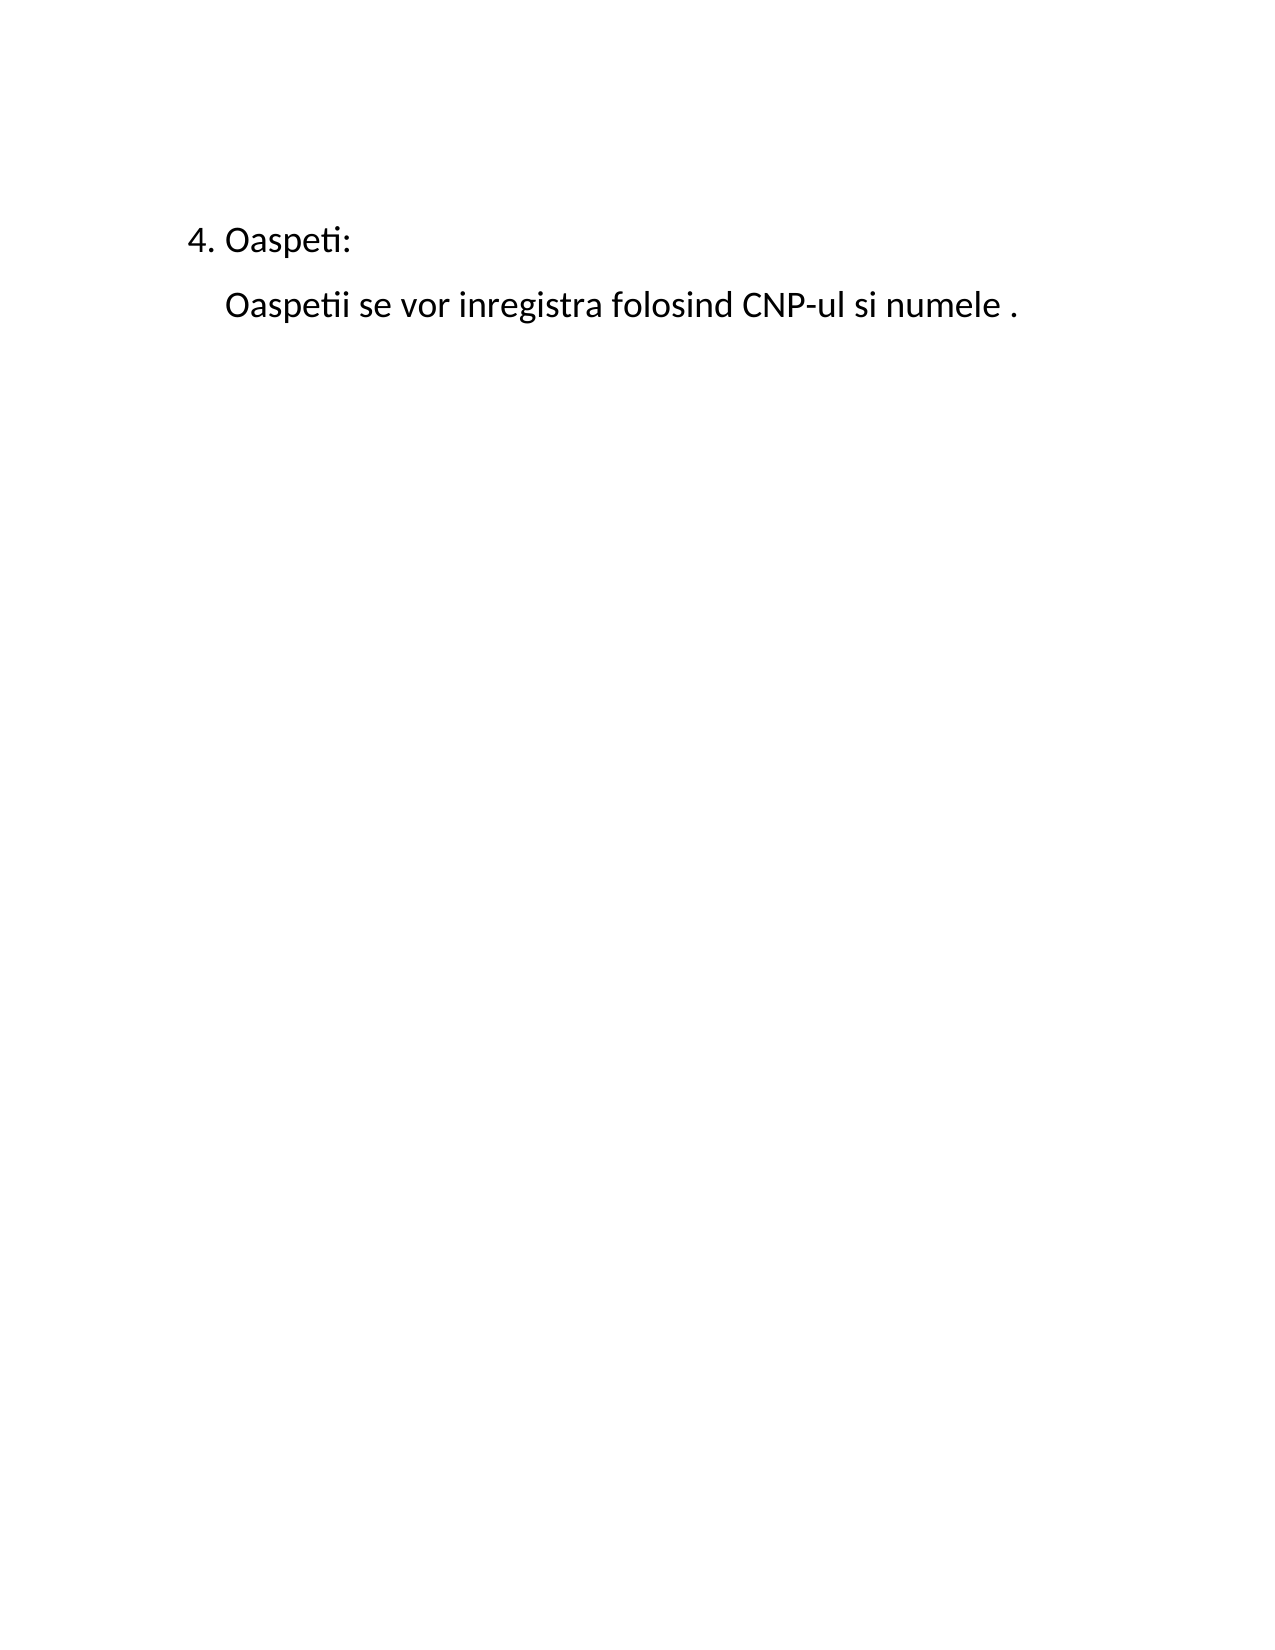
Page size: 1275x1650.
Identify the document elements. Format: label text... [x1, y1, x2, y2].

list Oaspetii se vor inregistra folosind CNP-ul si numele . [225, 281, 1125, 327]
list Oaspeti: [187, 216, 1125, 261]
